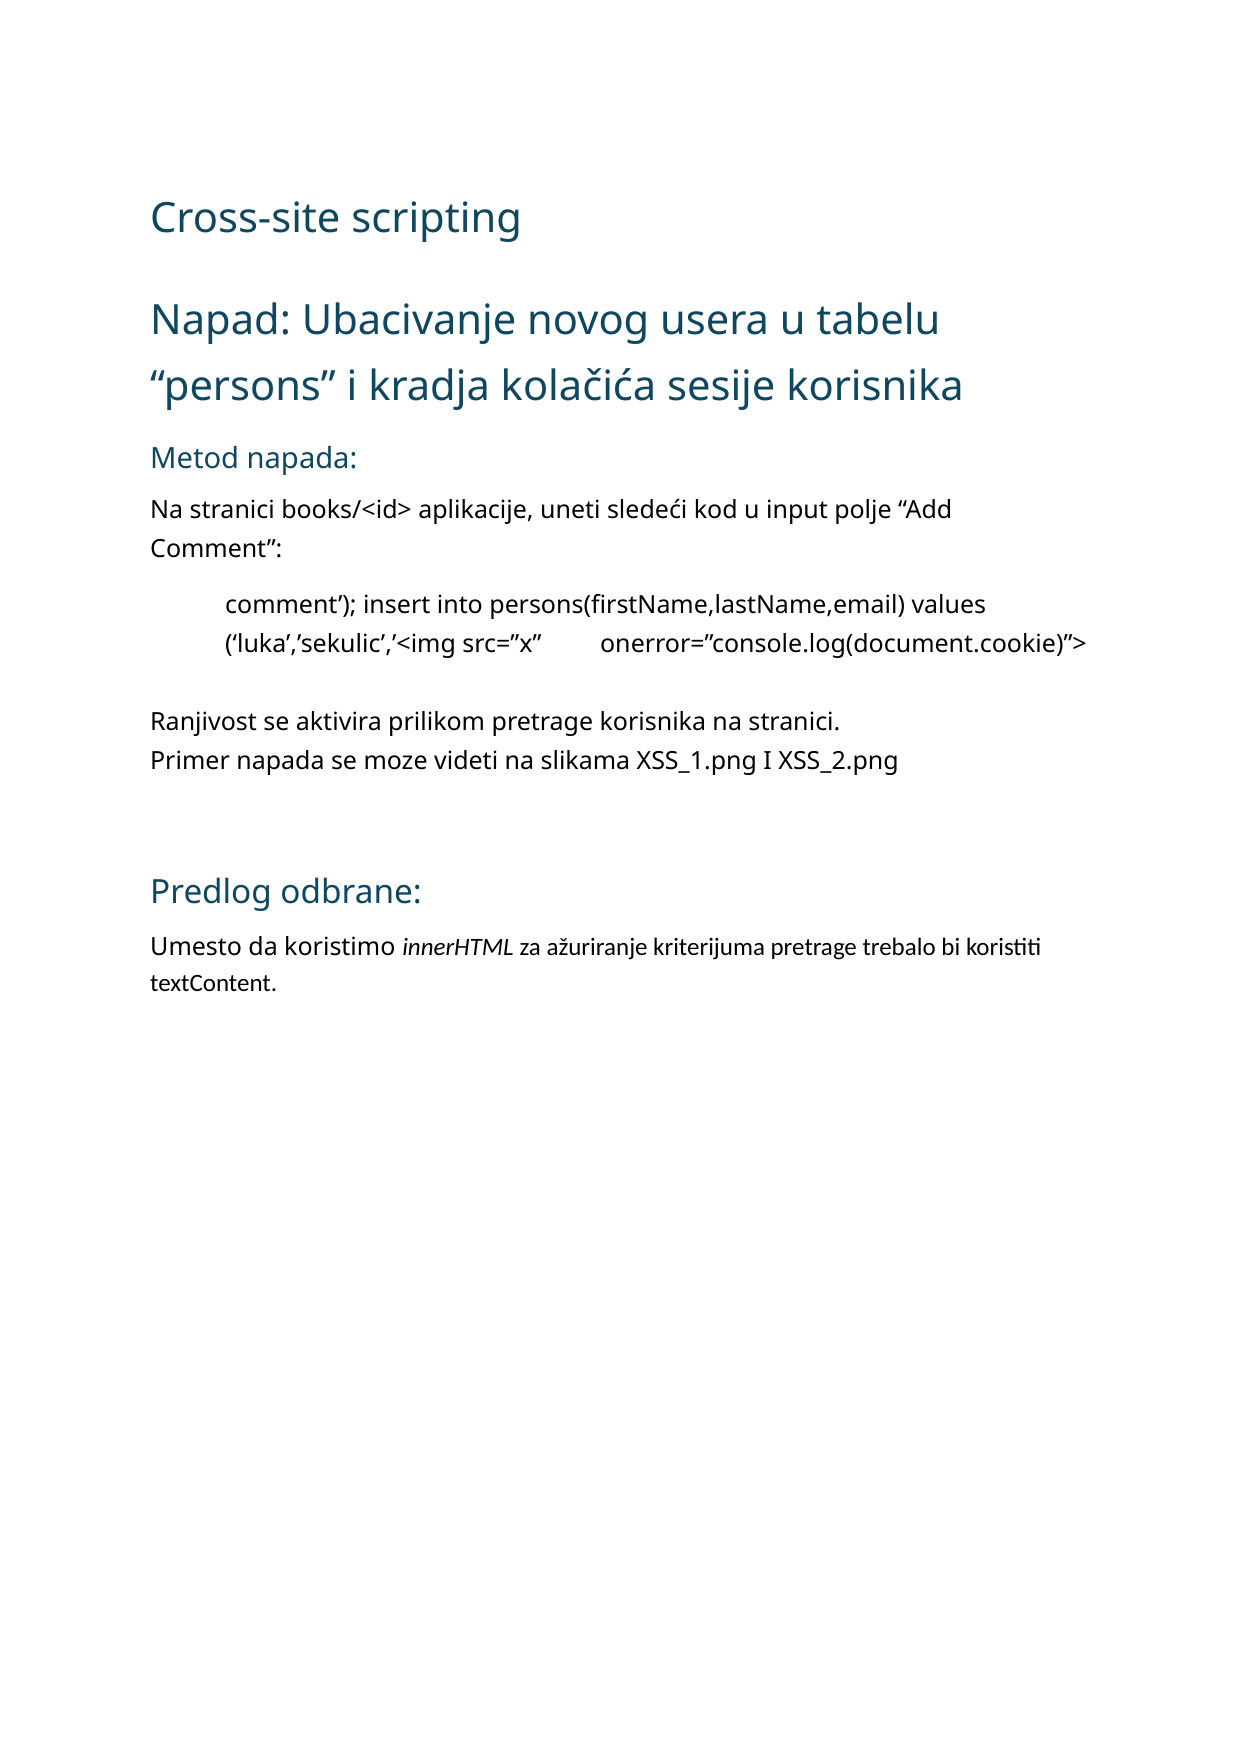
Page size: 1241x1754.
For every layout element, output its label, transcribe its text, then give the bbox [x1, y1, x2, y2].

subtitle Metod napada: [150, 437, 1090, 477]
subtitle Napad: Ubacivanje novog usera u tabelu “persons” i kradja kolačića sesije korisnika [150, 290, 1090, 412]
text Na stranici books/<id> aplikacije, uneti sledeći kod u input polje “Add Comment”: [150, 491, 1090, 564]
text comment’); insert into persons(firstName,lastName,email) values (‘luka’,’sekulic’,’<img src=”x” onerror=”console.log(document.cookie)”> Ranjivost se aktivira prilikom pretrage korisnika na stranici. Primer napada se moze videti na slikama XSS_1.png I XSS_2.png [150, 586, 1090, 777]
text Umesto da koristimo innerHTML za ažuriranje kriterijuma pretrage trebalo bi koristiti textContent. [150, 928, 1090, 997]
subtitle Predlog odbrane: [150, 868, 1090, 913]
subtitle Cross-site scripting [150, 187, 1090, 244]
